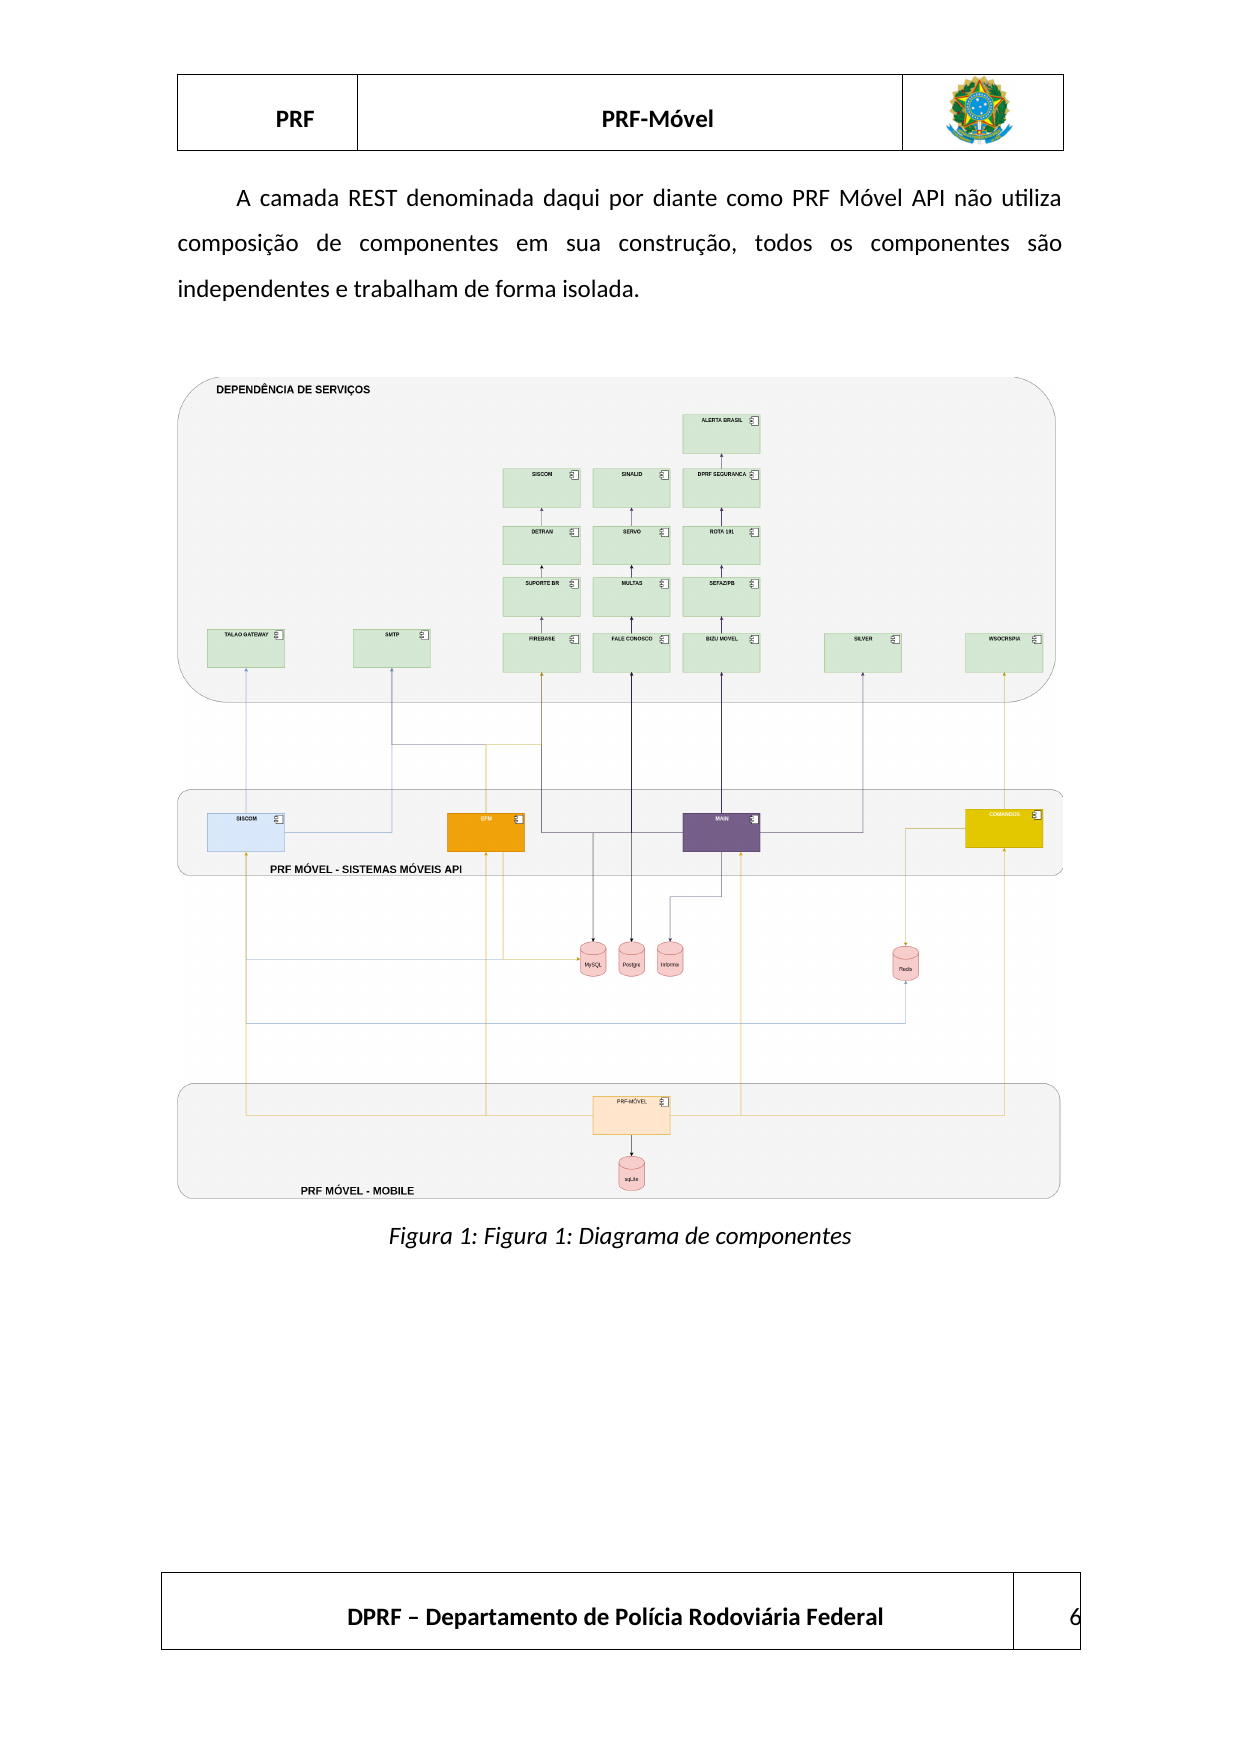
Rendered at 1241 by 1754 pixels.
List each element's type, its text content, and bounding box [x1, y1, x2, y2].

text A camada REST denominada daqui por diante como PRF Móvel API não utiliza composição de componentes em sua construção, todos os componentes são independentes e trabalham de forma isolada. [177, 258, 1063, 304]
text Figura 1: Figura 1: Diagrama de componentes [177, 1199, 1063, 1251]
picture [177, 377, 1063, 1199]
text A camada REST denominada daqui por diante como PRF Móvel API não utiliza composição de componentes em sua construção, todos os componentes são independentes e trabalham de forma isolada. [177, 182, 1063, 228]
picture [944, 75, 1020, 149]
